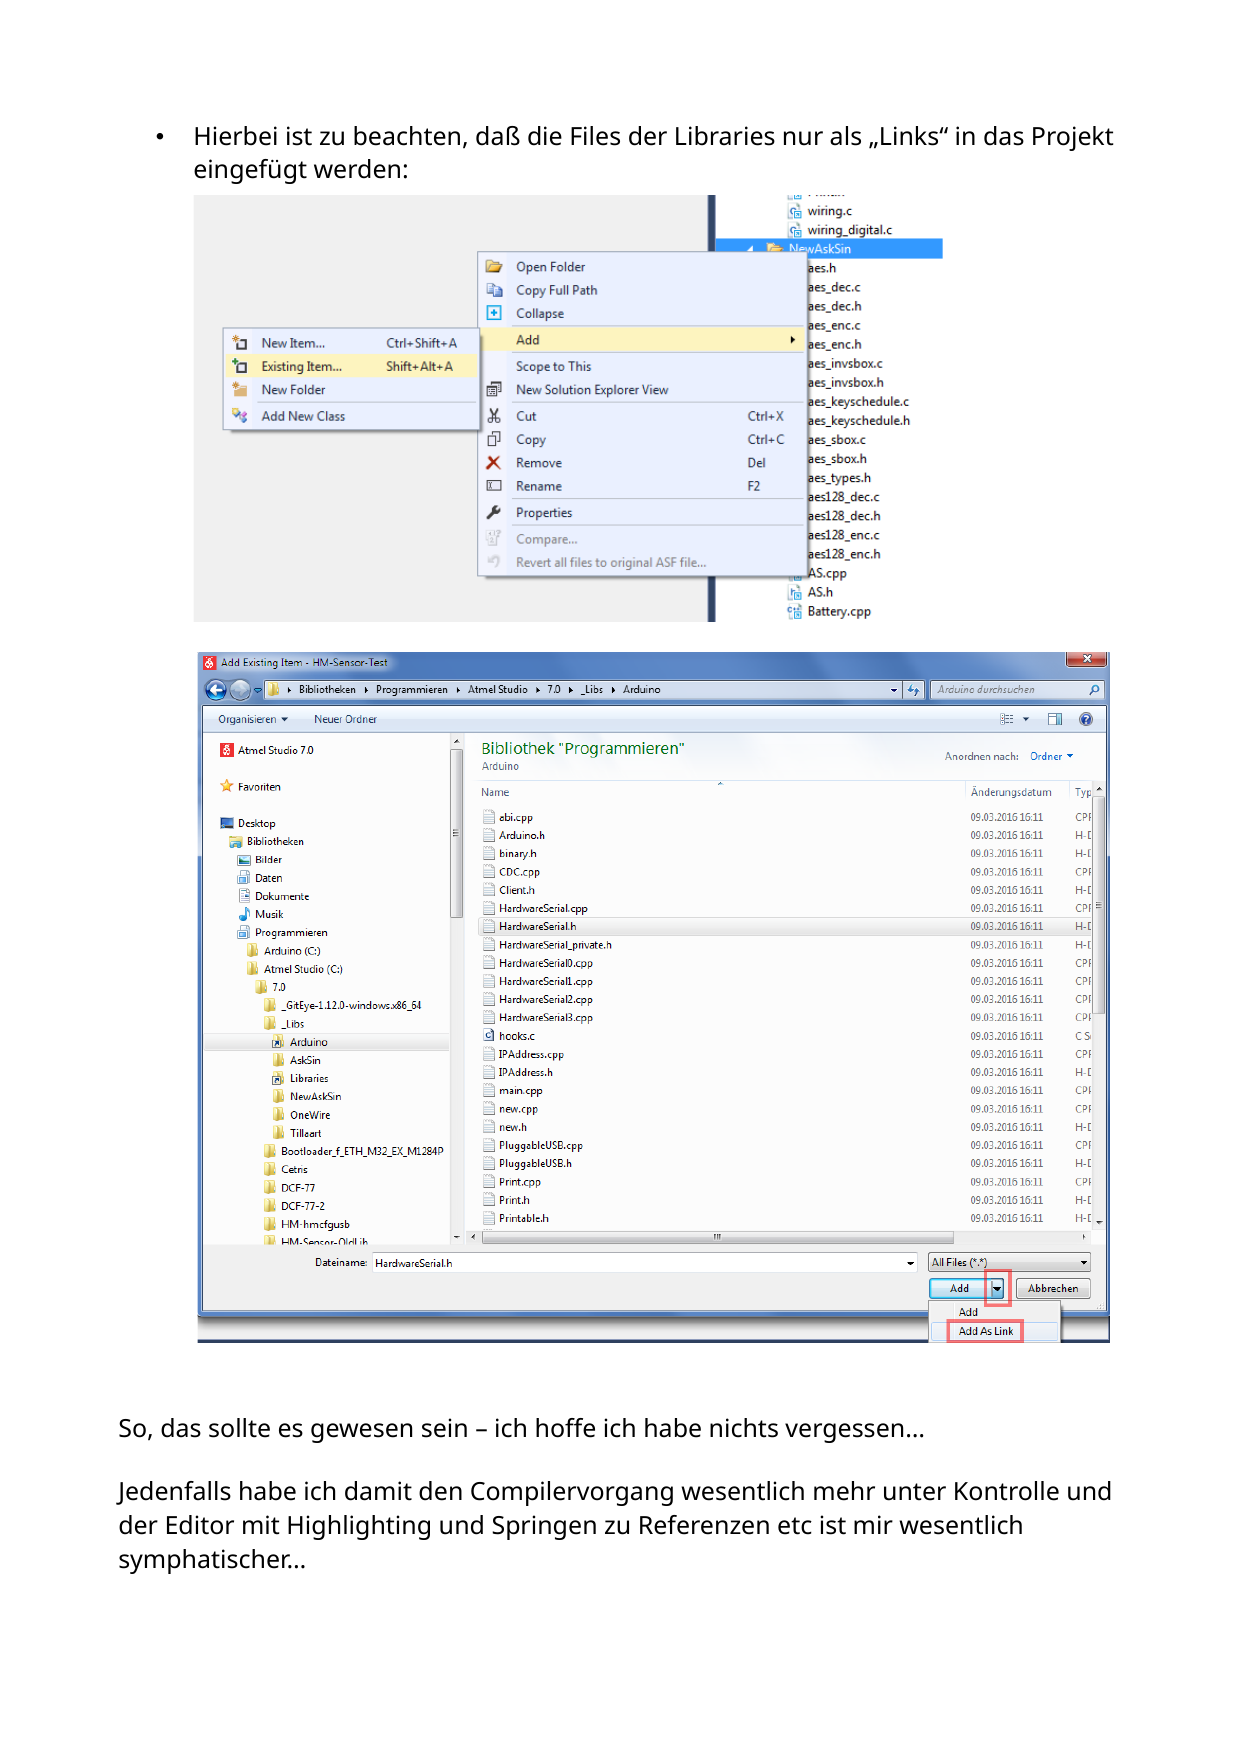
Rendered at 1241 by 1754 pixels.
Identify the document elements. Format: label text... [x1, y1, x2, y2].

picture [197, 652, 1110, 1343]
text So, das sollte es gewesen sein – ich hoffe ich habe nichts vergessen… [118, 1410, 1122, 1444]
list Hierbei ist zu beachten, daß die Files der Libraries nur als „Links“ in das Projekt eingefügt werden: [156, 118, 1122, 1410]
text Jedenfalls habe ich damit den Compilervorgang wesentlich mehr unter Kontrolle und der Editor mit Highlighting und Springen zu Referenzen etc ist mir wesentlich symphatischer… [118, 1473, 1122, 1575]
picture [193, 195, 943, 622]
